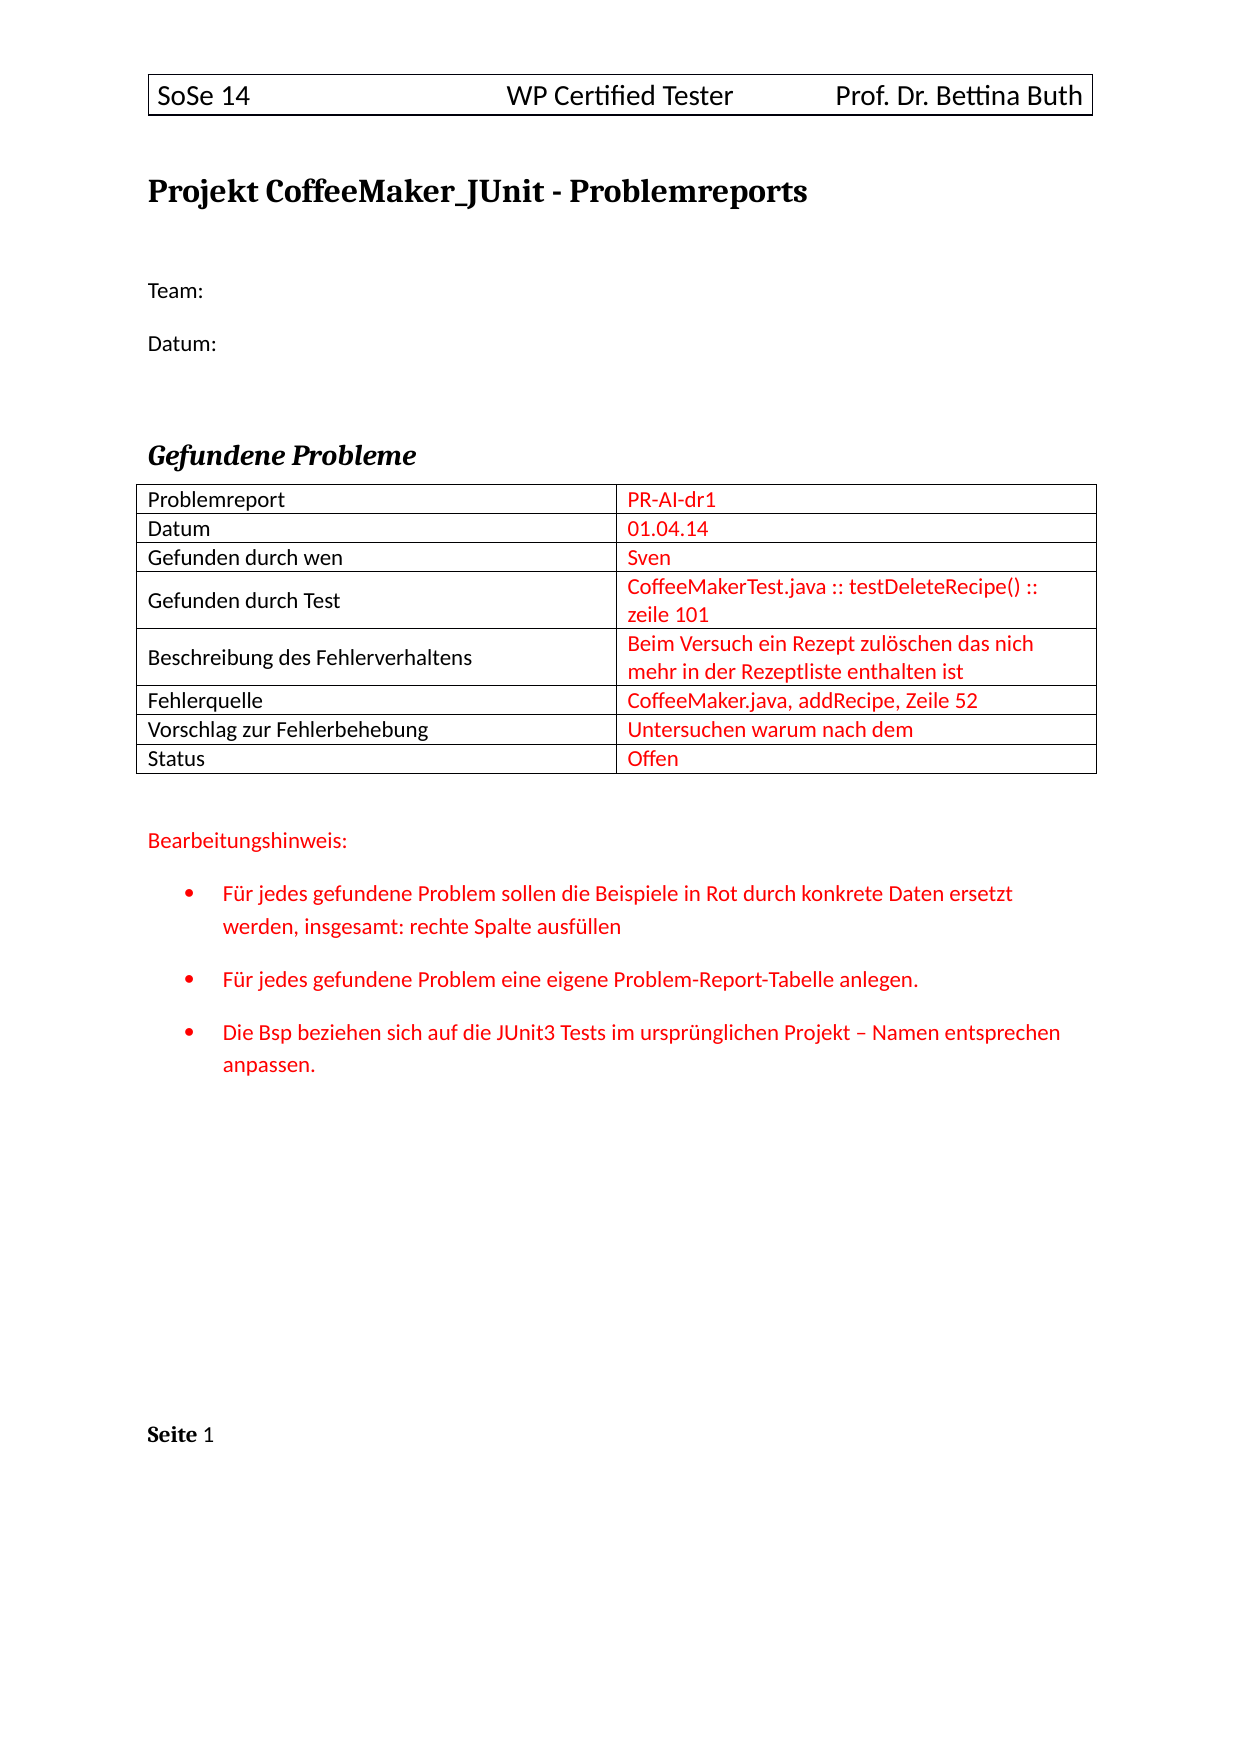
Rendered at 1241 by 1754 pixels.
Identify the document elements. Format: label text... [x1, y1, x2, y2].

table_cell Gefunden durch wen [137, 543, 616, 571]
text Bearbeitungshinweis: [148, 827, 1093, 854]
list Für jedes gefundene Problem sollen die Beispiele in Rot durch konkrete Daten ersetzt werden, insgesamt: rechte Spalte ausfüllen [185, 879, 1093, 940]
table_cell Offen [617, 745, 1096, 772]
list Für jedes gefundene Problem eine eigene Problem-Report-Tabelle anlegen. [185, 965, 1093, 993]
table_cell Beim Versuch ein Rezept zulöschen das nich mehr in der Rezeptliste enthalten ist [617, 629, 1096, 685]
list Die Bsp beziehen sich auf die JUnit3 Tests im ursprünglichen Projekt – Namen entsprechen anpassen. [185, 1018, 1093, 1078]
table_cell Untersuchen warum nach dem [617, 715, 1096, 743]
table_cell Sven [617, 543, 1096, 571]
text Datum: [148, 329, 1093, 357]
subtitle Gefundene Probleme [148, 439, 1093, 473]
table_cell Vorschlag zur Fehlerbehebung [137, 715, 616, 743]
text Team: [148, 276, 1093, 304]
table_cell CoffeeMaker.java, addRecipe, Zeile 52 [617, 686, 1096, 714]
subtitle Projekt CoffeeMaker_JUnit - Problemreports [148, 173, 1093, 211]
table_header Problemreport [137, 485, 616, 513]
table_cell Fehlerquelle [137, 686, 616, 714]
table_cell Status [137, 745, 616, 772]
table_cell 01.04.14 [617, 514, 1096, 542]
table_cell Gefunden durch Test [137, 572, 616, 628]
table_header PR-AI-dr1 [617, 485, 1096, 513]
table_cell CoffeeMakerTest.java :: testDeleteRecipe() :: zeile 101 [617, 572, 1096, 628]
table_cell Beschreibung des Fehlerverhaltens [137, 629, 616, 685]
table_cell Datum [137, 514, 616, 542]
